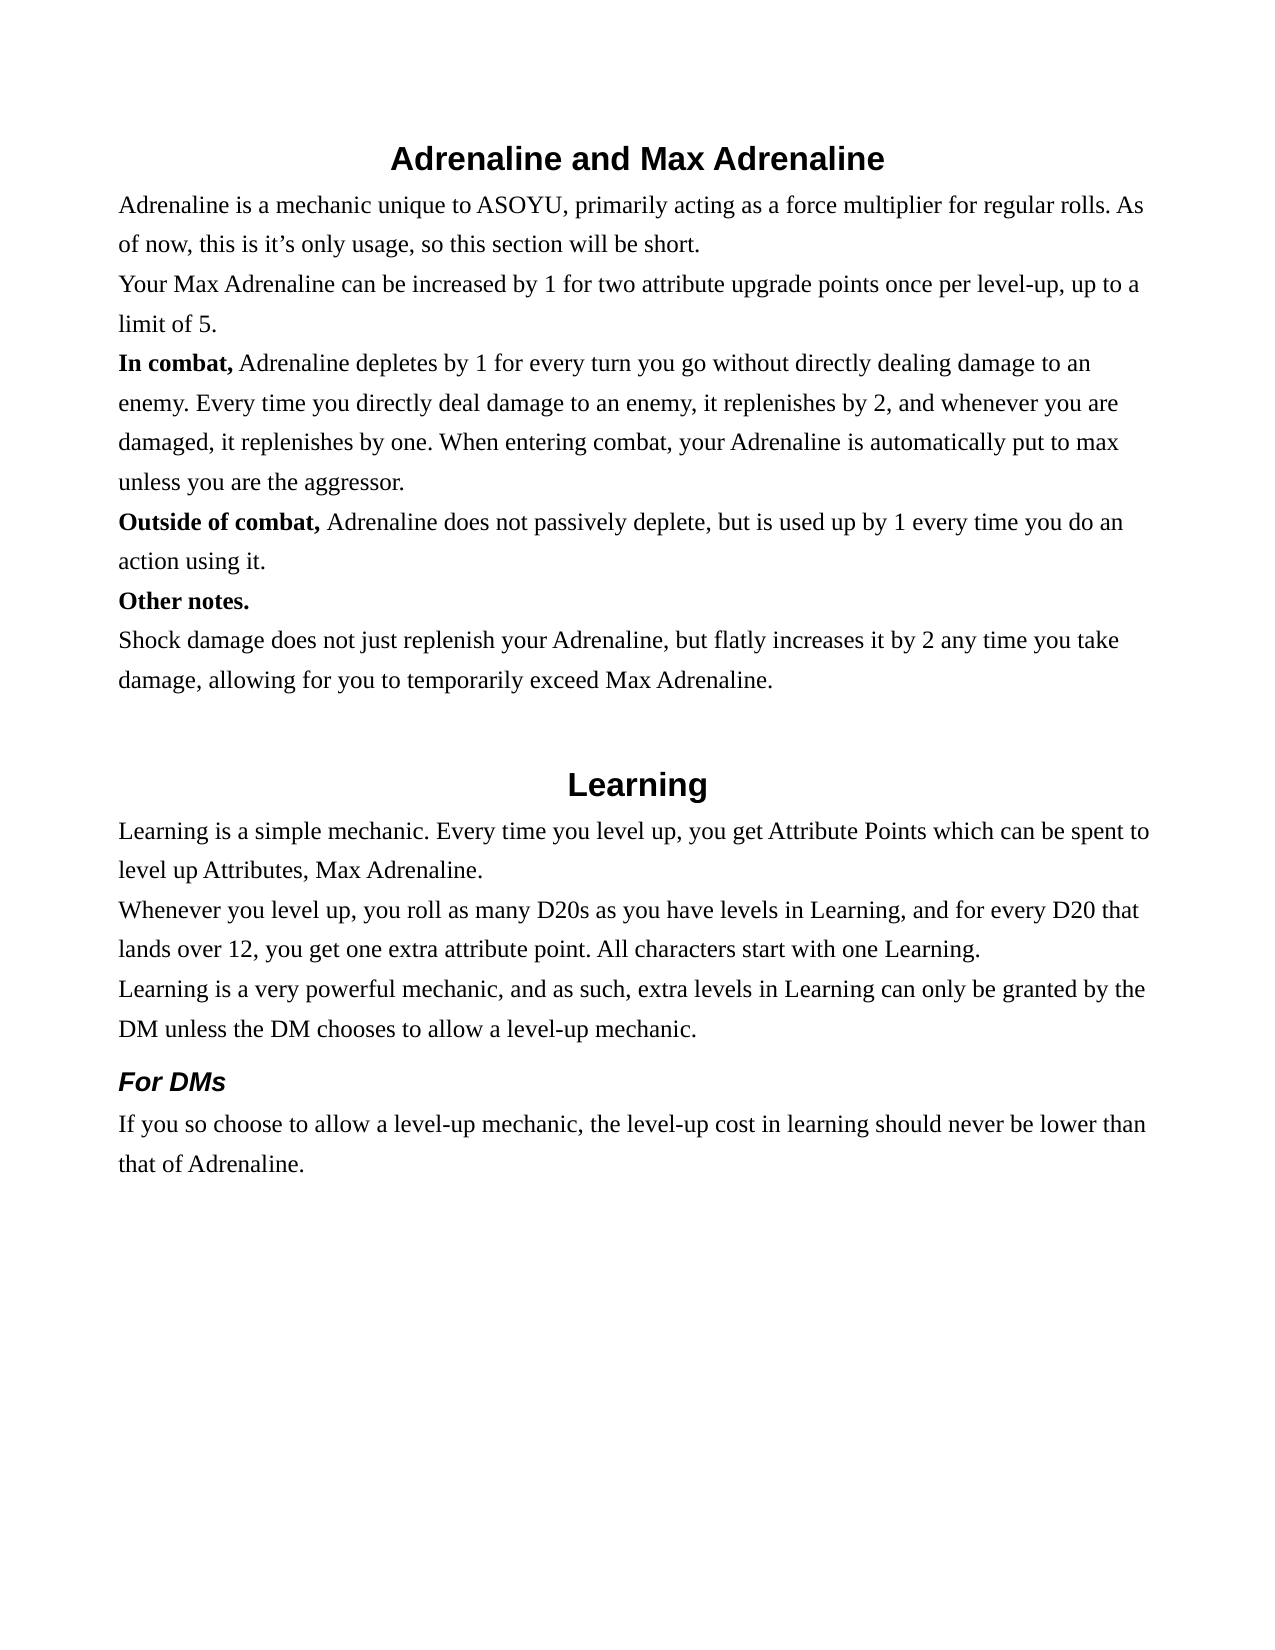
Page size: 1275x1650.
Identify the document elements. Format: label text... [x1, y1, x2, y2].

subtitle For DMs [118, 1066, 1157, 1097]
subtitle Adrenaline and Max Adrenaline [118, 139, 1157, 177]
text In combat, Adrenaline depletes by 1 for every turn you go without directly dealing damage to an enemy. Every time you directly deal damage to an enemy, it replenishes by 2, and whenever you are damaged, it replenishes by one. When entering combat, your Adrenaline is automatically put to max unless you are the aggressor. [118, 348, 1157, 496]
text Your Max Adrenaline can be increased by 1 for two attribute upgrade points once per level-up, up to a limit of 5. [118, 269, 1157, 337]
text Shock damage does not just replenish your Adrenaline, but flatly increases it by 2 any time you take damage, allowing for you to temporarily exceed Max Adrenaline. [118, 625, 1157, 694]
text Adrenaline is a mechanic unique to ASOYU, primarily acting as a force multiplier for regular rolls. As of now, this is it’s only usage, so this section will be short. [118, 190, 1157, 258]
subtitle Learning [118, 765, 1157, 803]
text If you so choose to allow a level-up mechanic, the level-up cost in learning should never be lower than that of Adrenaline. [118, 1109, 1157, 1178]
text Outside of combat, Adrenaline does not passively deplete, but is used up by 1 every time you do an action using it. Other notes. [118, 507, 1157, 614]
text Learning is a simple mechanic. Every time you level up, you get Attribute Points which can be spent to level up Attributes, Max Adrenaline. Whenever you level up, you roll as many D20s as you have levels in Learning, and for every D20 that lands over 12, you get one extra attribute point. All characters start with one Learning. Learning is a very powerful mechanic, and as such, extra levels in Learning can only be granted by the DM unless the DM chooses to allow a level-up mechanic. [118, 816, 1157, 1042]
